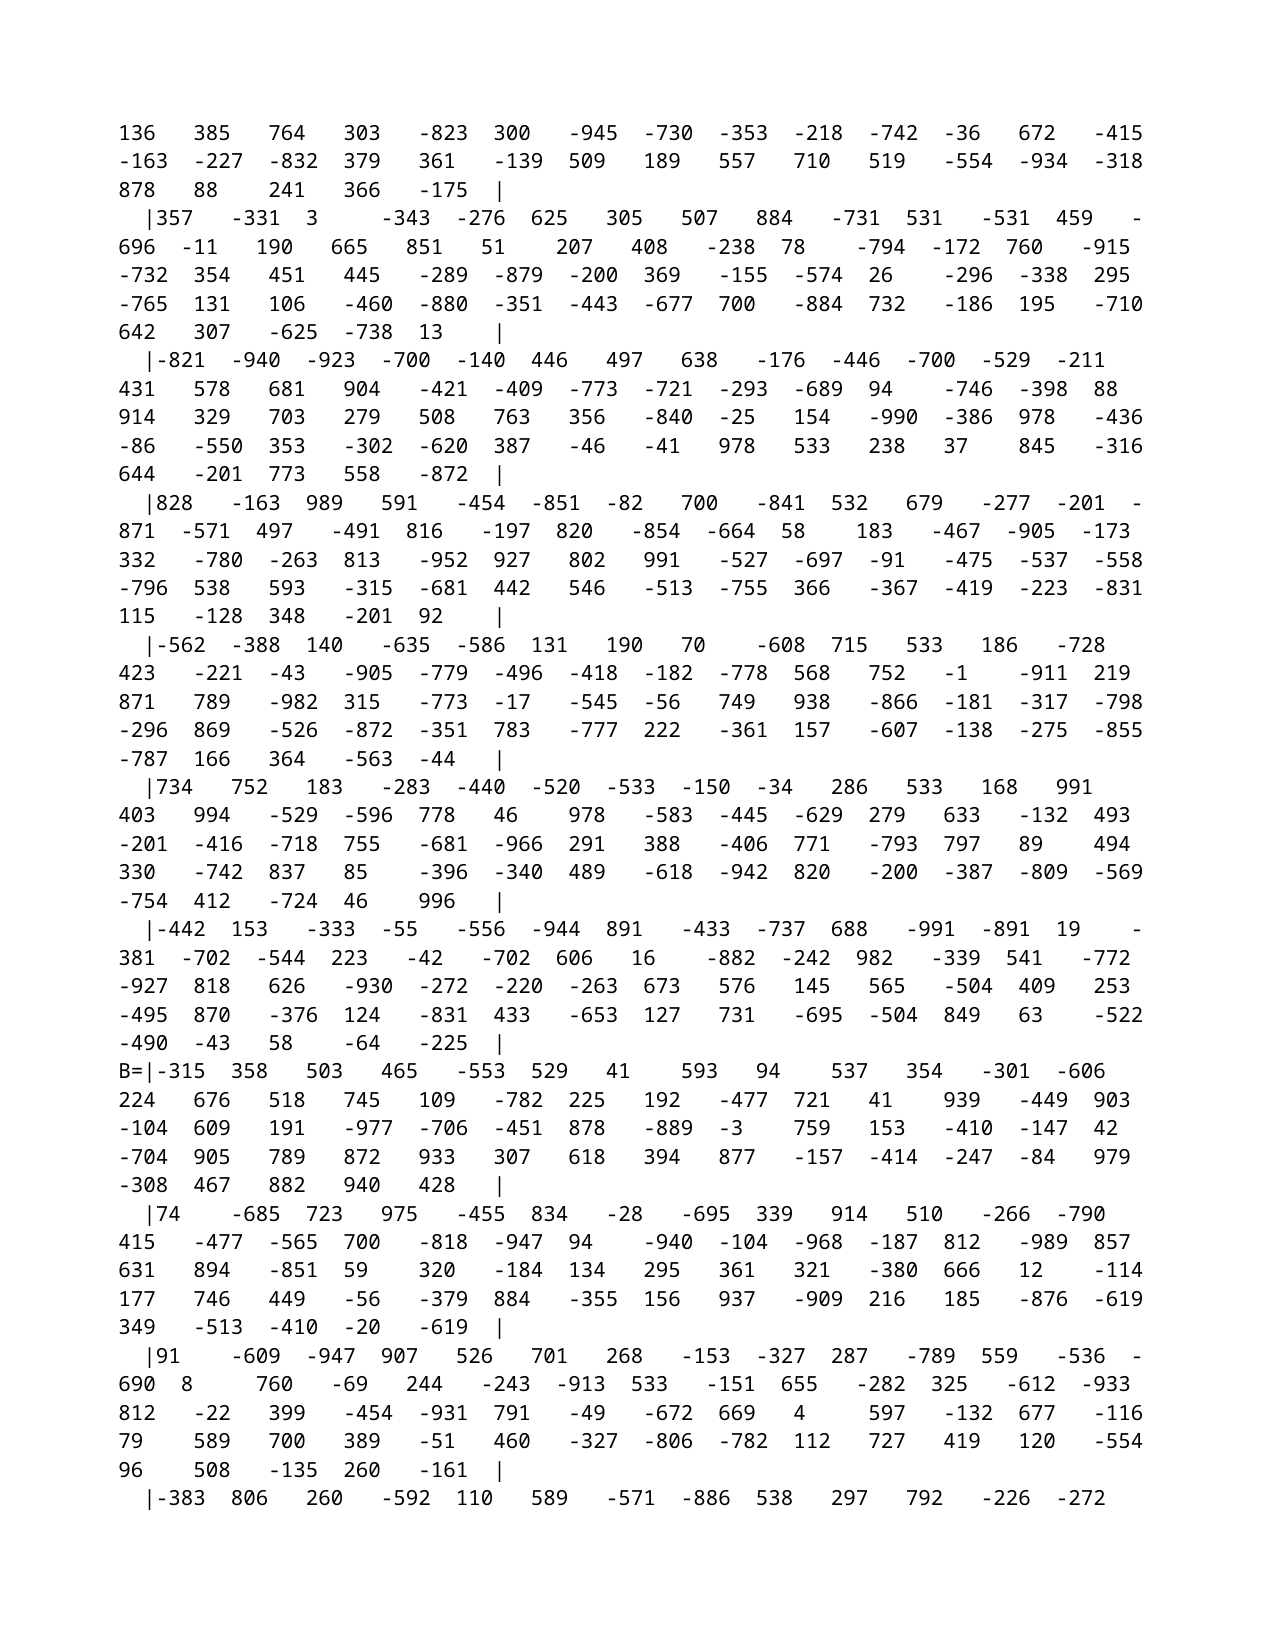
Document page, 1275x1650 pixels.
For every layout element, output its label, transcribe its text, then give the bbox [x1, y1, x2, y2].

text |74 -685 723 975 -455 834 -28 -695 339 914 510 -266 -790 415 -477 -565 700 -818 -947 94 -940 -104 -968 -187 812 -989 857 631 894 -851 59 320 -184 134 295 361 321 -380 666 12 -114 177 746 449 -56 -379 884 -355 156 937 -909 216 185 -876 -619 349 -513 -410 -20 -619 | [118, 1199, 1157, 1341]
text 136 385 764 303 -823 300 -945 -730 -353 -218 -742 -36 672 -415 -163 -227 -832 379 361 -139 509 189 557 710 519 -554 -934 -318 878 88 241 366 -175 | [118, 118, 1157, 203]
text |91 -609 -947 907 526 701 268 -153 -327 287 -789 559 -536 -690 8 760 -69 244 -243 -913 533 -151 655 -282 325 -612 -933 812 -22 399 -454 -931 791 -49 -672 669 4 597 -132 677 -116 79 589 700 389 -51 460 -327 -806 -782 112 727 419 120 -554 96 508 -135 260 -161 | [118, 1341, 1157, 1483]
text |734 752 183 -283 -440 -520 -533 -150 -34 286 533 168 991 403 994 -529 -596 778 46 978 -583 -445 -629 279 633 -132 493 -201 -416 -718 755 -681 -966 291 388 -406 771 -793 797 89 494 330 -742 837 85 -396 -340 489 -618 -942 820 -200 -387 -809 -569 -754 412 -724 46 996 | [118, 772, 1157, 914]
text |-442 153 -333 -55 -556 -944 891 -433 -737 688 -991 -891 19 -381 -702 -544 223 -42 -702 606 16 -882 -242 982 -339 541 -772 -927 818 626 -930 -272 -220 -263 673 576 145 565 -504 409 253 -495 870 -376 124 -831 433 -653 127 731 -695 -504 849 63 -522 -490 -43 58 -64 -225 | [118, 914, 1157, 1057]
text B=|-315 358 503 465 -553 529 41 593 94 537 354 -301 -606 224 676 518 745 109 -782 225 192 -477 721 41 939 -449 903 -104 609 191 -977 -706 -451 878 -889 -3 759 153 -410 -147 42 -704 905 789 872 933 307 618 394 877 -157 -414 -247 -84 979 -308 467 882 940 428 | [118, 1057, 1157, 1199]
text |-383 806 260 -592 110 589 -571 -886 538 297 792 -226 -272 [118, 1483, 1157, 1512]
text |-821 -940 -923 -700 -140 446 497 638 -176 -446 -700 -529 -211 431 578 681 904 -421 -409 -773 -721 -293 -689 94 -746 -398 88 914 329 703 279 508 763 356 -840 -25 154 -990 -386 978 -436 -86 -550 353 -302 -620 387 -46 -41 978 533 238 37 845 -316 644 -201 773 558 -872 | [118, 346, 1157, 488]
text |357 -331 3 -343 -276 625 305 507 884 -731 531 -531 459 -696 -11 190 665 851 51 207 408 -238 78 -794 -172 760 -915 -732 354 451 445 -289 -879 -200 369 -155 -574 26 -296 -338 295 -765 131 106 -460 -880 -351 -443 -677 700 -884 732 -186 195 -710 642 307 -625 -738 13 | [118, 203, 1157, 346]
text |828 -163 989 591 -454 -851 -82 700 -841 532 679 -277 -201 -871 -571 497 -491 816 -197 820 -854 -664 58 183 -467 -905 -173 332 -780 -263 813 -952 927 802 991 -527 -697 -91 -475 -537 -558 -796 538 593 -315 -681 442 546 -513 -755 366 -367 -419 -223 -831 115 -128 348 -201 92 | [118, 488, 1157, 630]
text |-562 -388 140 -635 -586 131 190 70 -608 715 533 186 -728 423 -221 -43 -905 -779 -496 -418 -182 -778 568 752 -1 -911 219 871 789 -982 315 -773 -17 -545 -56 749 938 -866 -181 -317 -798 -296 869 -526 -872 -351 783 -777 222 -361 157 -607 -138 -275 -855 -787 166 364 -563 -44 | [118, 630, 1157, 772]
